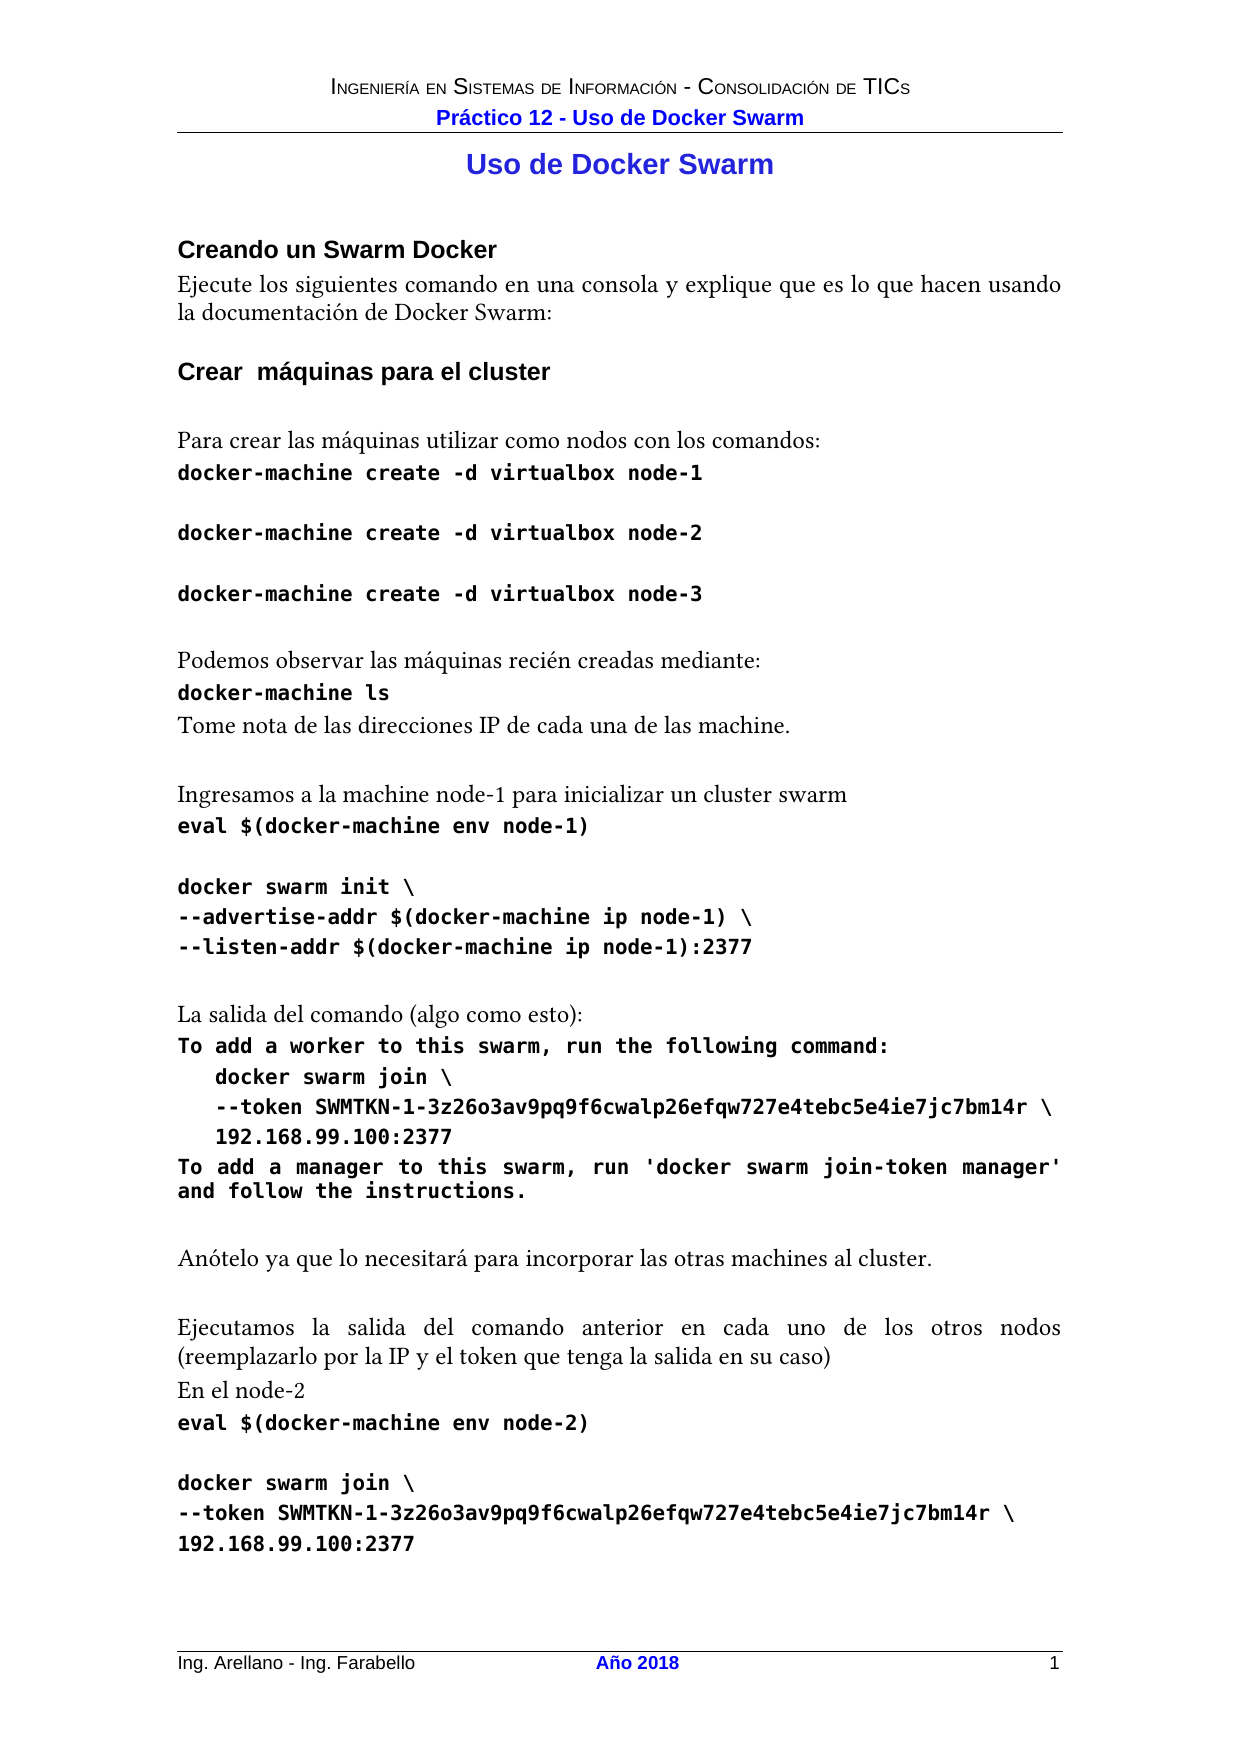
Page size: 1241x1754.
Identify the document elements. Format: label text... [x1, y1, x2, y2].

text Ejecute los siguientes comando en una consola y explique que es lo que hacen usando la documentación de Docker Swarm: [177, 270, 1063, 327]
text --advertise-addr $(docker-machine ip node-1) \ [177, 905, 1063, 929]
subtitle Creando un Swarm Docker [177, 235, 1063, 263]
text 192.168.99.100:2377 [177, 1532, 1063, 1556]
text La salida del comando (algo como esto): [177, 1000, 1063, 1029]
subtitle Uso de Docker Swarm [177, 148, 1063, 180]
text --listen-addr $(docker-machine ip node-1):2377 [177, 935, 1063, 960]
text docker-machine create -d virtualbox node-2 [177, 521, 1063, 546]
text Tome nota de las direcciones IP de cada una de las machine. [177, 711, 1063, 740]
text --token SWMTKN-1-3z26o3av9pq9f6cwalp26efqw727e4tebc5e4ie7jc7bm14r \ [177, 1095, 1063, 1119]
text docker-machine create -d virtualbox node-1 [177, 461, 1063, 485]
text docker swarm join \ [177, 1065, 1063, 1089]
text Ejecutamos la salida del comando anterior en cada uno de los otros nodos (reemplazarlo por la IP y el token que tenga la salida en su caso) [177, 1313, 1063, 1370]
text Para crear las máquinas utilizar como nodos con los comandos: [177, 426, 1063, 455]
subtitle Crear máquinas para el cluster [177, 358, 1063, 386]
text To add a manager to this swarm, run 'docker swarm join-token manager' and follow the instructions. [177, 1155, 1063, 1204]
text Anótelo ya que lo necesitará para incorporar las otras machines al cluster. [177, 1244, 1063, 1273]
text docker-machine create -d virtualbox node-3 [177, 582, 1063, 606]
text Podemos observar las máquinas recién creadas mediante: [177, 646, 1063, 675]
text 192.168.99.100:2377 [177, 1125, 1063, 1149]
text eval $(docker-machine env node-2) [177, 1411, 1063, 1435]
text docker swarm join \ [177, 1471, 1063, 1496]
text --token SWMTKN-1-3z26o3av9pq9f6cwalp26efqw727e4tebc5e4ie7jc7bm14r \ [177, 1501, 1063, 1526]
text To add a worker to this swarm, run the following command: [177, 1034, 1063, 1059]
text docker-machine ls [177, 681, 1063, 705]
text eval $(docker-machine env node-1) [177, 814, 1063, 839]
text Ingresamos a la machine node-1 para inicializar un cluster swarm [177, 780, 1063, 809]
text En el node-2 [177, 1376, 1063, 1405]
text docker swarm init \ [177, 875, 1063, 899]
